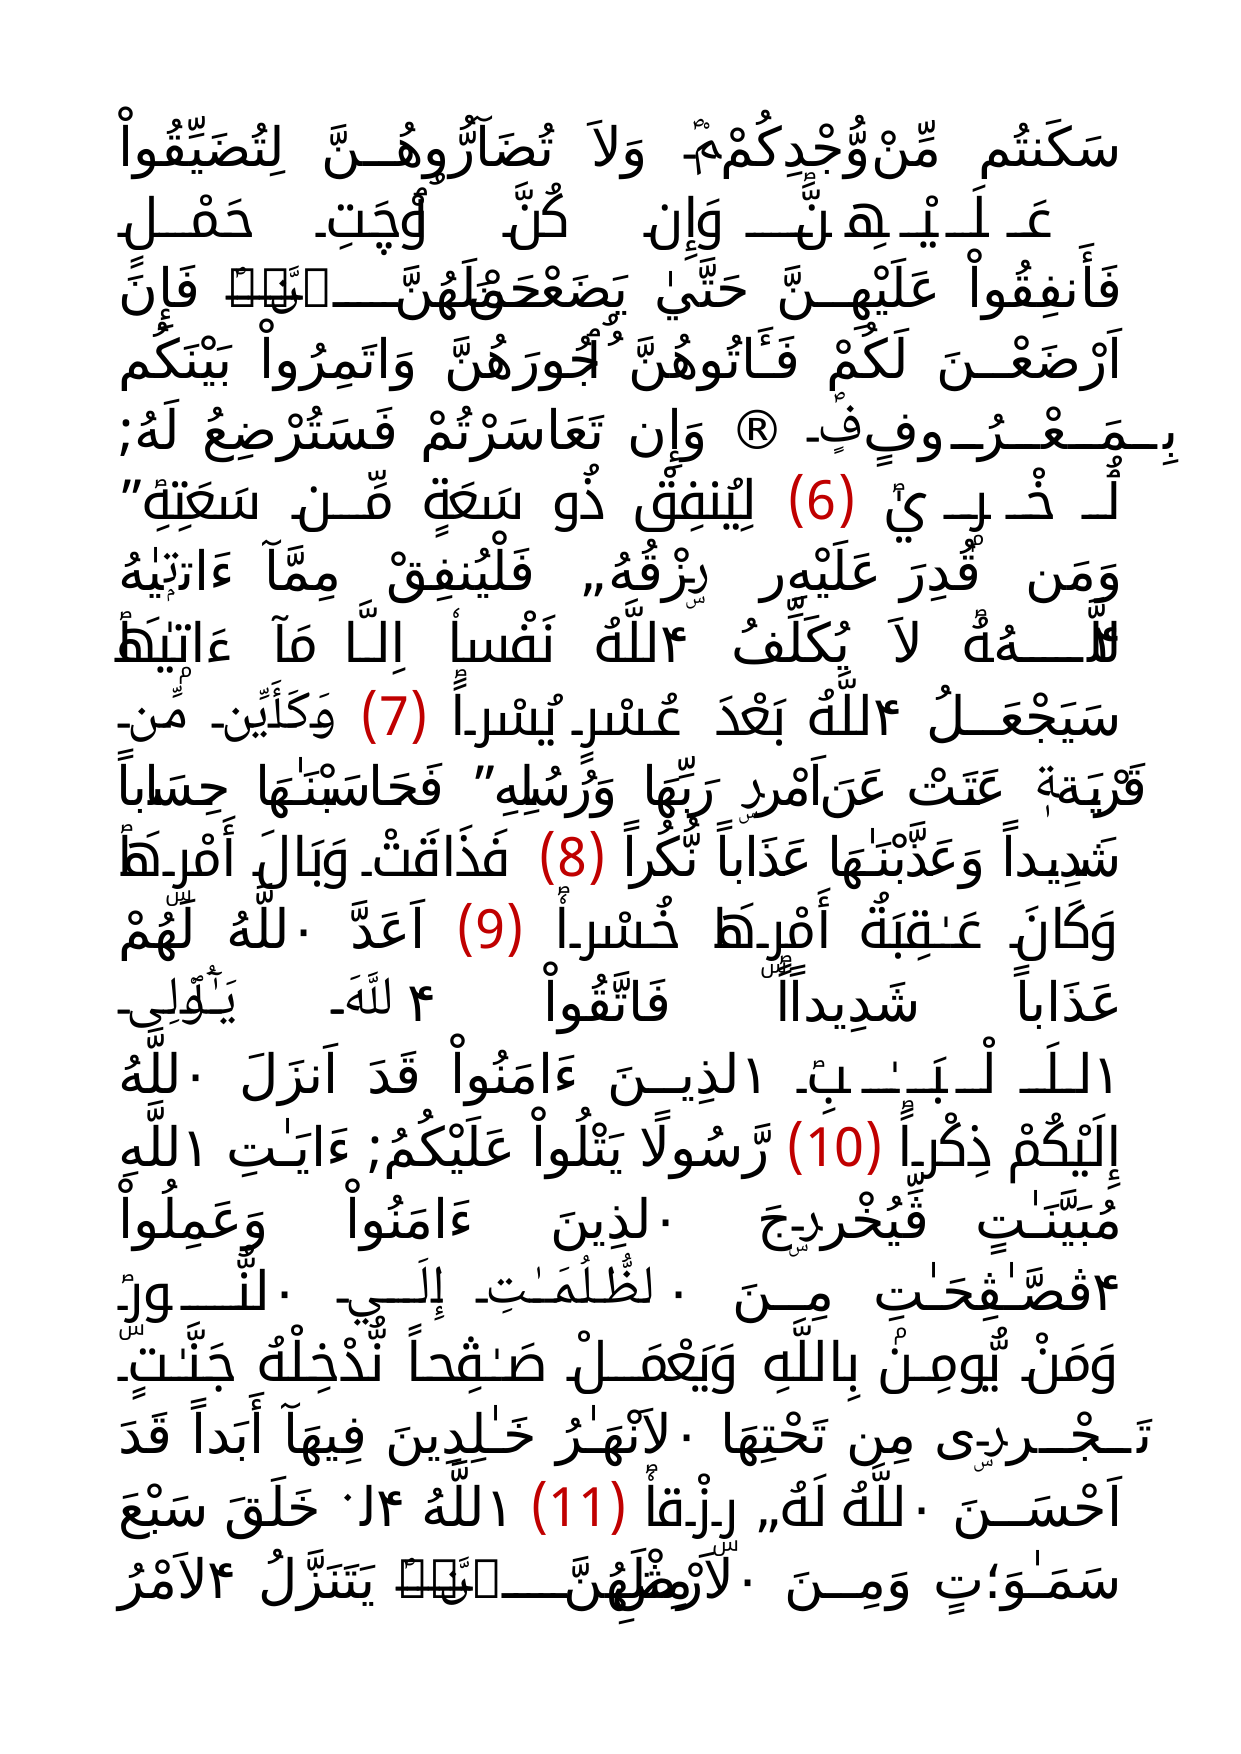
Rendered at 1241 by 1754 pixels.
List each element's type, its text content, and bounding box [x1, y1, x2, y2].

text ¥ بِسْمِ ۱للَّهِ ۱لرَّحْمَـٰنِ ۱لرَّحِيمِ يَـٰٓأَيُّهَا‏ ۰لنَّبِىٓءُ اِ۬ذَا طَلَّقْتُمُ ۴لنِّسَآءَ فَطَلِّقُوهُنَّ لِعِدَّتِهِنَّ وَأَحْصُواْ ۴لْعِدَّةَؐ وَاتَّقُواْ ۴للَّهَ رَبَّكُمْؐ لاَ تُخْرۣجُوهُنَّ مِنۢ بُيُوتِهِنَّؐ وَلاَ يَخْرُجْنَ إِلٓاَّ أَنْ يَّاتِينَ بِفَـٰحِشَةٍ مُّبَيِّنَةٍؐ وَتِلْكَ حُدُودُ ۴للَّهِؐ وَمَنْ يَّتَعَدَّ حُدُودَ ۰للَّهِ فَقَد ظَّلَمَ نَفْسَهُؐ, لاَ تَدْرۣى لَعَــلَّ ۰للَّهَ يُحْدِثُ بَعْدَ ذَ؛لِكَ أَمْراًؐ (1) فَإِذَا بَلَغْــنَ أَجَلَهُــنَّ فَأَمْسِكُوهُنَّ بِمَعْرُوفٖ اَوْ فَارۣقُوهُنَّ بِمَعْرُوفٍؐ وَأَشْهِدُواْ ذَوَىْ عَدْلٍ مِّنكُمْؐ وَأَقِيمُواْ ۴لشَّهَـٰدَةَ لِلهِؐ ذَ؛لِكُمْ يُوعَظُ بِهِ” مَــن كَانَ يُومِنُ بِاللَّهِ وَالْيَوْمِ ۱لاَخِرۣؐ وَمَنْ يَّتَّقِ ۱للَّهَ يَجْعَل لَّهُ„ مَخْرَجاً (2) وَيَرْزُقْهُ مِــنْ حَيْثُ لاَ يَحْتَسِبُؐ وَمَنْ يَّتَوَكَّــلْ عَلَــي ۰للَّهِ فَهُوَ حَسْبُهُؐ; إِنَّ ۰للَّهَ بَـٰلِغ٘ اَمْرَهُؐ, قَدْ جَعَــلَ ۰للَّهُ لِكُــلّۣ شَيْءٍ قَدْراًؐ (3) وَاﹾ يَئِسْــنَ مِنَ ۰ڤْمَحِيضِ مِن نِّسَآئِكُمُ; إِنِ 'رْتَبْتُمْ فَعِدَّتُهُنَّ ثَـچَثَةُ أَشْهُرٍ وَاﹾ لَمْ يَحِضْنَؐ وَٱُوْچَتُ ۴لاَحْمَالِ أَجَلُهُنَّ أَنْ يَّضَعْــنَ حَمْلَهُنَّؐ وَمَنْ يَّتَّـقِ ۱للَّهَ يَجْعَل لَّهُ„ مِنَ اَمْرۣهِ” يُسْراًؐ (4) ذَ؛لِــكَ أَمْرُ ۴للَّهِ أَنزَلَهُ; إِلَيْكُمْؐ وَمَنْ يَّتَّـقِ ۱للَّهَ يُكَفِّرْ عَنْهُ سَيِّـَٔاتِهِ” وَيُعْظِمْ لَهُ; أَجْراٗؐ (5) اَسْكِنُوهُــنَّ مِنْ حَيْثُ سَكَنتُم مِّنْ وُّجْدِكُمْؐ وَلاَ تُضَآرُّوهُــنَّ لِتُضَيِّقُواْ عَلَيْهِنَّؐ وَإِن كُنَّ ٱُوْچَتِ حَمْــلٍ فَأَنفِقُواْ عَلَيْهِــنَّ حَتَّيٰ يَضَعْــنَ حَمْلَهُنَّؐ فَإِنَ اَرْضَعْــنَ لَكُمْ فَـَٔاتُوهُنَّ ٱُجُورَهُنَّ وَاتَمِرُواْ بَيْنَكُم بِمَعْرُوفٍؐ ® وَإِن تَعَاسَرْتُمْ فَسَتُرْضِعُ لَهُ; ٱُخْرۭيٰؐ (6) لِيُنفِقْ ذُو سَعَةٍ مِّــن سَعَتِهِؐ” وَمَن قُدِرَ عَلَيْهِ رۣزْقُهُ„ فَلْيُنفِقْ مِمَّآ ءَاتۭيٰهُ ۴للَّهُؐ لاَ يُكَلِّفُ ۴للَّهُ نَفْساٗ اِلاَّ مَآ ءَاتۭيٰهَاؐ سَيَجْعَــلُ ۴للَّهُ بَعْدَ عُسْرٍ يُسْراًؐ (7) وَكَأَيِّن مِّن قَرْيَةٖ عَتَتْ عَنَ اَمْرۣ رَبِّهَا وَرُسُلِهِ” فَحَاسَبْنَـٰهَا حِسَاباً شَدِيداً وَعَذَّبْنَـٰهَا عَذَاباً نُّكُراً (8) فَذَاقَتْ وَبَالَ أَمْرۣهَاؐ وَكَانَ عَـٰقِبَةُ أَمْرۣهَا خُسْراٗؐ (9) اَعَدَّ ۰للَّهُ لَهُمْ عَذَاباً شَدِيداًؐ فَاتَّقُواْ ۴للَّهَ يَـٰٓٱُوْلِى ۱لاَلْبَـٰبِؐ ۱لذِيــنَ ءَامَنُواْ قَدَ اَنزَلَ ۰للَّهُ إِلَيْكُمْ ذِكْراًؐ (10) رَّسُولًا يَتْلُواْ عَلَيْكُمُ; ءَايَـٰتِ ۱للَّهِ مُبَيَّنَـٰتٍ ڤِّيُخْرۣجَ ۰لذِينَ ءَامَنُواْ وَعَمِلُواْ ۴ڤصَّـٰڤِحَـٰتِ مِــنَ ۰لظُّلُمَـٰتِ إِلَــي ۰لنُّورۣؐ وَمَنْ يُّومِـنۢ بِاللَّهِ وَيَعْمَــلْ صَـٰڤِحاً نُّدْخِلْهُ جَنَّـٰتٍ تَجْرۣى مِن تَحْتِهَا ۰لاَنْهَـٰرُ خَـٰلِدِينَ فِيهَآ أَبَداً قَدَ اَحْسَــنَ ۰للَّهُ لَهُ„ رۣزْقاٗؐ (11) ۱للَّهُ ۴ﻟ﮲ خَلَقَ سَبْعَ سَمَـٰوَ؛تٍ وَمِــنَ ۰لاَرْضِ مِثْلَهُنَّؐ يَتَنَزَّلُ ۴لاَمْرُ بَيْنَهُــنَّ لِتَعْلَمُوٓاْ أَنَّ ۰للَّهَ عَلَــيٰ كُلِّ شَيْءٍ قَدِيرٌ وَأَنَّ ۰للَّهَ قَدَ اَحَاطَ بِكُــلّۣ شَيْءٖ عِلْماً (12) [118, 118, 1122, 1621]
